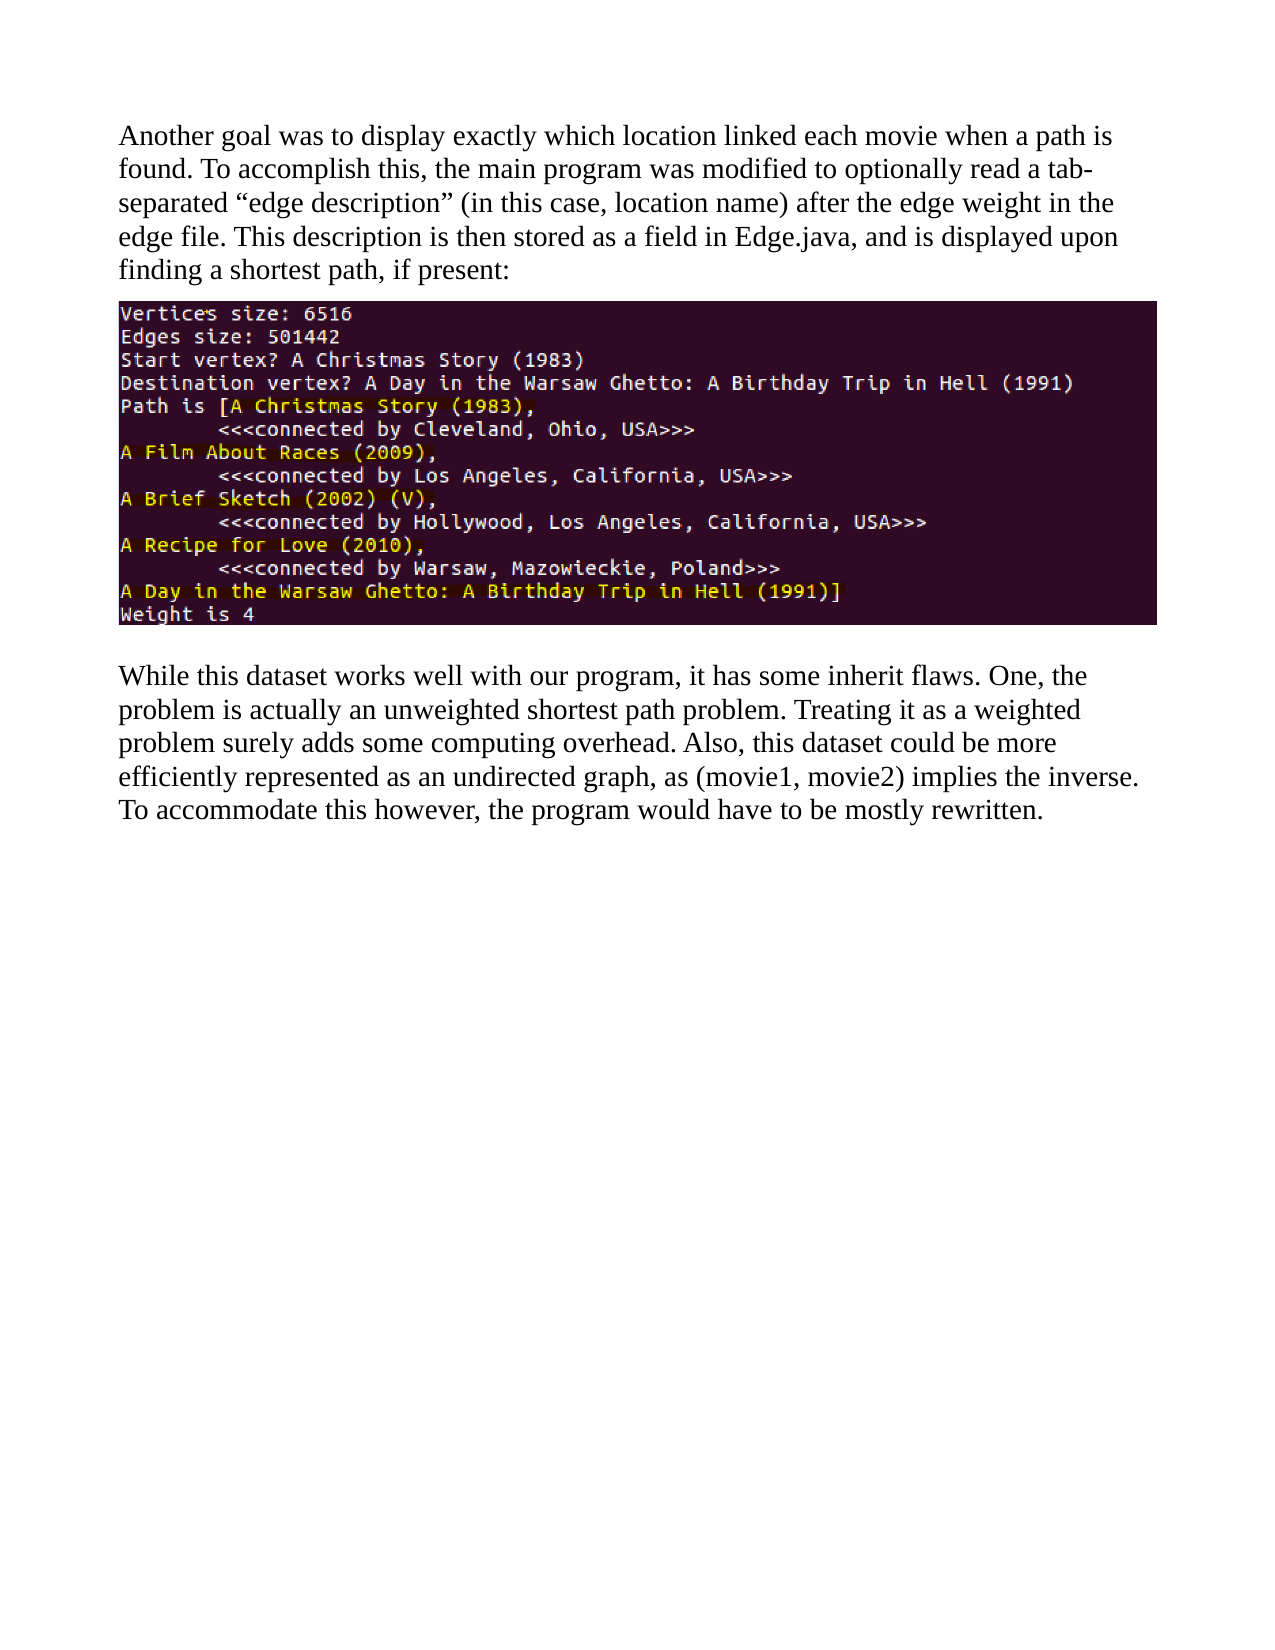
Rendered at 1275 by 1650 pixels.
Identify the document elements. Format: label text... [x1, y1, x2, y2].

picture [118, 301, 1157, 625]
text While this dataset works well with our program, it has some inherit flaws. One, the problem is actually an unweighted shortest path problem. Treating it as a weighted problem surely adds some computing overhead. Also, this dataset could be more efficiently represented as an undirected graph, as (movie1, movie2) implies the inverse. To accommodate this however, the program would have to be mostly rewritten. [118, 658, 1157, 826]
text Another goal was to display exactly which location linked each movie when a path is found. To accomplish this, the main program was modified to optionally read a tab-separated “edge description” (in this case, location name) after the edge weight in the edge file. This description is then stored as a field in Edge.java, and is displayed upon finding a shortest path, if present: [118, 118, 1157, 286]
